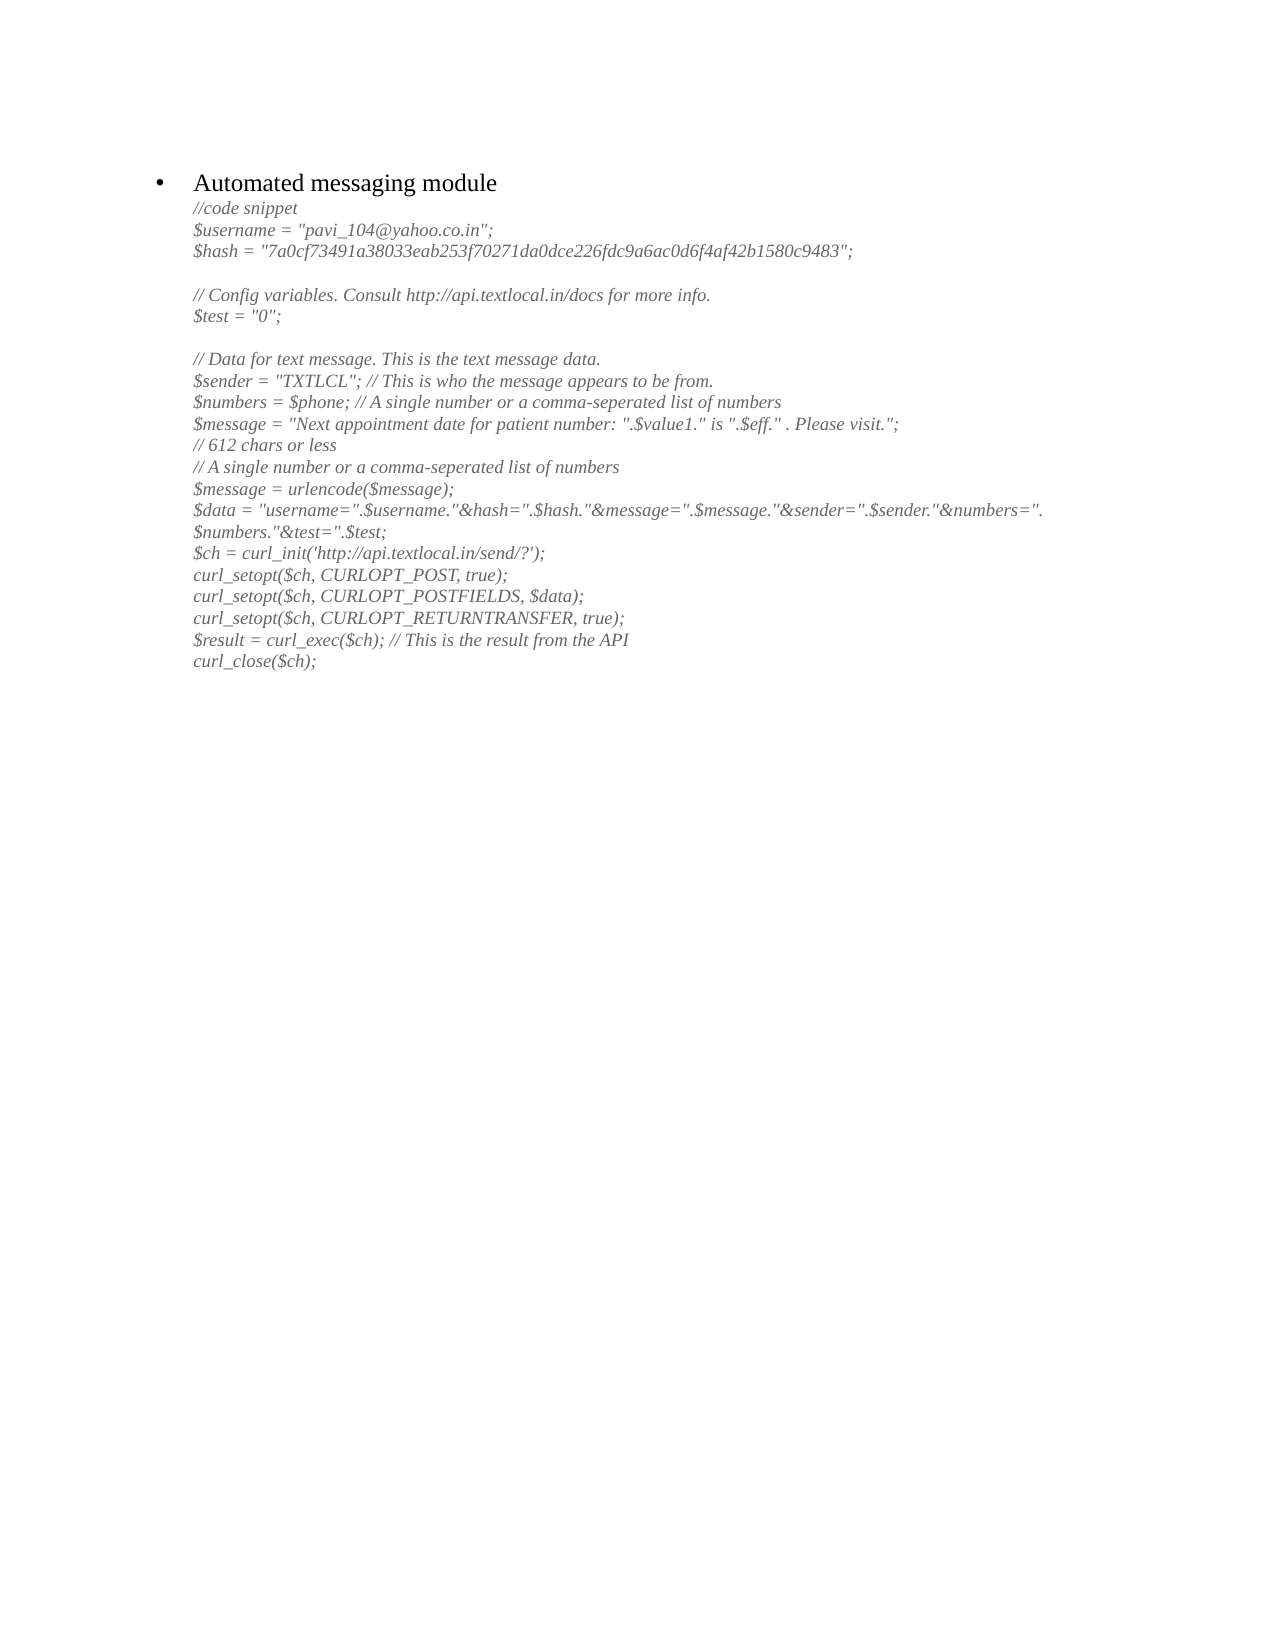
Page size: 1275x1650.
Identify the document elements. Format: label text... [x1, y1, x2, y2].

list $message = urlencode($message); [156, 477, 1157, 499]
list $ch = curl_init('http://api.textlocal.in/send/?'); [156, 542, 1157, 564]
list $hash = "7a0cf73491a38033eab253f70271da0dce226fdc9a6ac0d6f4af42b1580c9483"; [156, 240, 1157, 262]
list // Config variables. Consult http://api.textlocal.in/docs for more info. [156, 283, 1157, 305]
list curl_setopt($ch, CURLOPT_RETURNTRANSFER, true); [156, 607, 1157, 628]
list $numbers = $phone; // A single number or a comma-seperated list of numbers [156, 391, 1157, 413]
list //code snippet [156, 197, 1157, 219]
list $data = "username=".$username."&hash=".$hash."&message=".$message."&sender=".$sender."&numbers=".$numbers."&test=".$test; [156, 499, 1157, 542]
list $username = "pavi_104@yahoo.co.in"; [156, 219, 1157, 240]
list $sender = "TXTLCL"; // This is who the message appears to be from. [156, 370, 1157, 391]
list // Data for text message. This is the text message data. [156, 348, 1157, 370]
list $message = "Next appointment date for patient number: ".$value1." is ".$eff." . Please visit."; [156, 413, 1157, 434]
list curl_setopt($ch, CURLOPT_POST, true); [156, 564, 1157, 585]
list $test = "0"; [156, 305, 1157, 327]
list $result = curl_exec($ch); // This is the result from the API [156, 628, 1157, 650]
list Automated messaging module [156, 168, 1157, 197]
list curl_setopt($ch, CURLOPT_POSTFIELDS, $data); [156, 585, 1157, 607]
list curl_close($ch); [156, 650, 1157, 672]
list // 612 chars or less [156, 434, 1157, 456]
list // A single number or a comma-seperated list of numbers [156, 456, 1157, 477]
